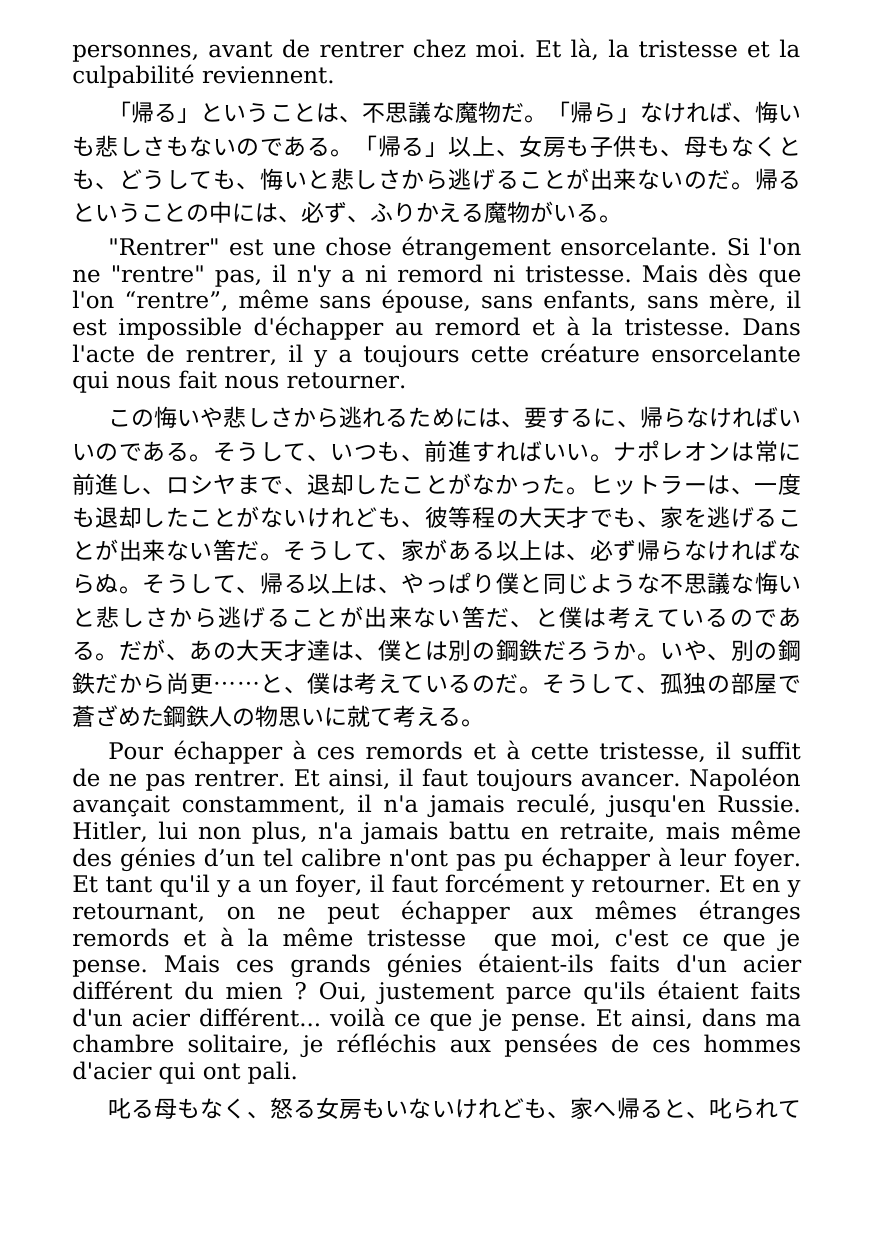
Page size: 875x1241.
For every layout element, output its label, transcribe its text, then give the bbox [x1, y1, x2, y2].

text Pour échapper à ces remords et à cette tristesse, il suffit de ne pas rentrer. Et ainsi, il faut toujours avancer. Napoléon avançait constamment, il n'a jamais reculé, jusqu'en Russie. Hitler, lui non plus, n'a jamais battu en retraite, mais même des génies d’un tel calibre n'ont pas pu échapper à leur foyer. Et tant qu'il y a un foyer, il faut forcément y retourner. Et en y retournant, on ne peut échapper aux mêmes étranges remords et à la même tristesse que moi, c'est ce que je pense. Mais ces grands génies étaient-ils faits d'un acier différent du mien ? Oui, justement parce qu'ils étaient faits d'un acier différent... voilà ce que je pense. Et ainsi, dans ma chambre solitaire, je réfléchis aux pensées de ces hommes d'acier qui ont pali. [72, 738, 802, 1085]
text personnes, avant de rentrer chez moi. Et là, la tristesse et la culpabilité reviennent. [72, 36, 802, 89]
text 叱る母もなく、怒る女房もいないけれども、家へ帰ると、叱られて [72, 1091, 802, 1124]
text この悔いや悲しさから逃れるためには、要するに、帰らなければいいのである。そうして、いつも、前進すればいい。ナポレオンは常に前進し、ロシヤまで、退却したことがなかった。ヒットラーは、一度も退却したことがないけれども、彼等程の大天才でも、家を逃げることが出来ない筈だ。そうして、家がある以上は、必ず帰らなければならぬ。そうして、帰る以上は、やっぱり僕と同じような不思議な悔いと悲しさから逃げることが出来ない筈だ、と僕は考えているのである。だが、あの大天才達は、僕とは別の鋼鉄だろうか。いや、別の鋼鉄だから尚更……と、僕は考えているのだ。そうして、孤独の部屋で蒼ざめた鋼鉄人の物思いに就て考える。 [72, 400, 802, 732]
text "Rentrer" est une chose étrangement ensorcelante. Si l'on ne "rentre" pas, il n'y a ni remord ni tristesse. Mais dès que l'on “rentre”, même sans épouse, sans enfants, sans mère, il est impossible d'échapper au remord et à la tristesse. Dans l'acte de rentrer, il y a toujours cette créature ensorcelante qui nous fait nous retourner. [72, 234, 802, 394]
text 「帰る」ということは、不思議な魔物だ。「帰ら」なければ、悔いも悲しさもないのである。「帰る」以上、女房も子供も、母もなくとも、どうしても、悔いと悲しさから逃げることが出来ないのだ。帰るということの中には、必ず、ふりかえる魔物がいる。 [72, 95, 802, 228]
